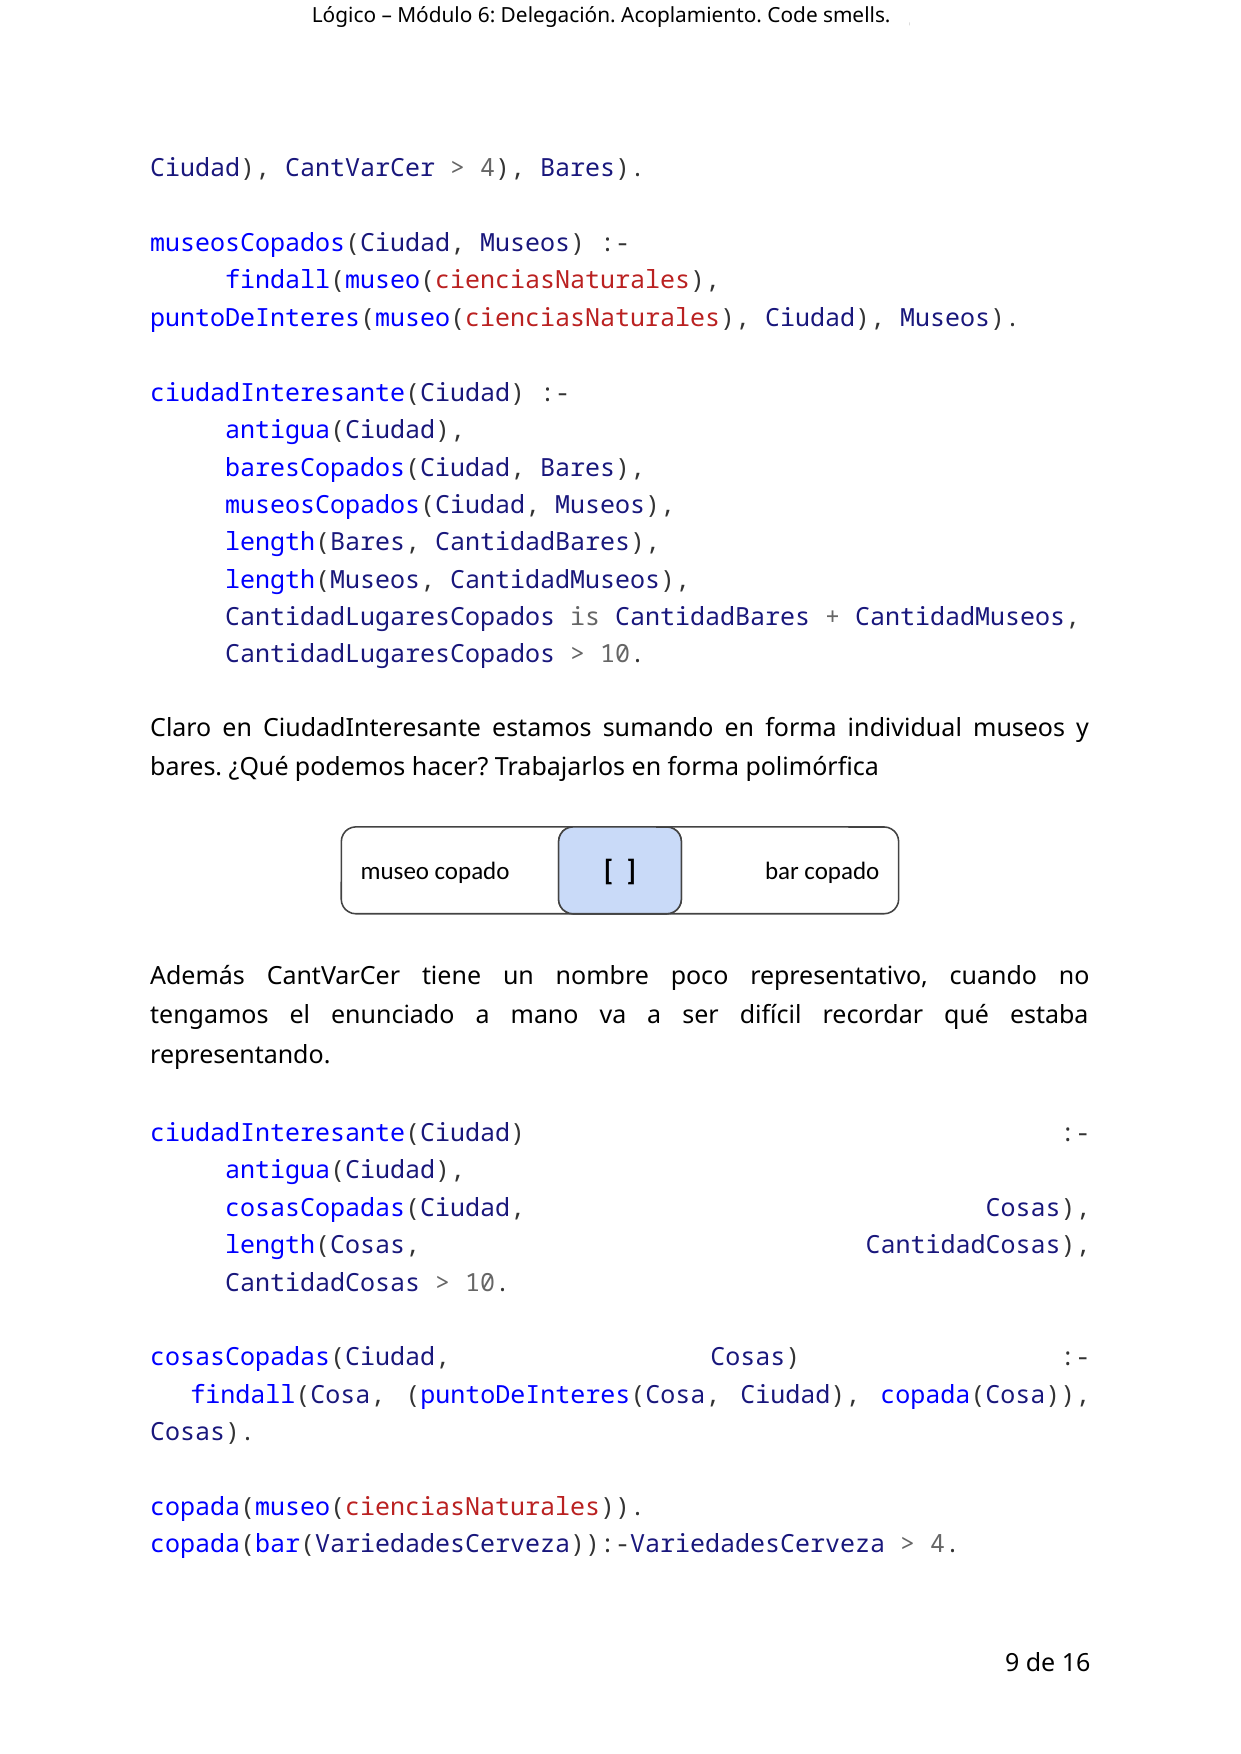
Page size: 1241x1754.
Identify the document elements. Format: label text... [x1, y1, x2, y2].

text Además CantVarCer tiene un nombre poco representativo, cuando no tengamos el enunciado a mano va a ser difícil recordar qué estaba representando. [150, 958, 1090, 1070]
text Ciudad), CantVarCer > 4), Bares). museosCopados(Ciudad, Museos) :- findall(museo(cienciasNaturales), puntoDeInteres(museo(cienciasNaturales), Ciudad), Museos). ciudadInteresante(Ciudad) :- antigua(Ciudad), baresCopados(Ciudad, Bares), museosCopados(Ciudad, Museos), length(Bares, CantidadBares), length(Museos, CantidadMuseos), CantidadLugaresCopados is CantidadBares + CantidadMuseos, CantidadLugaresCopados > 10. [150, 150, 1090, 670]
text Claro en CiudadInteresante estamos sumando en forma individual museos y bares. ¿Qué podemos hacer? Trabajarlos en forma polimórfica [150, 709, 1090, 783]
text ciudadInteresante(Ciudad) :- antigua(Ciudad), cosasCopadas(Ciudad, Cosas), length(Cosas, CantidadCosas), CantidadCosas > 10. [150, 1115, 1090, 1298]
text cosasCopadas(Ciudad, Cosas) :- findall(Cosa, (puntoDeInteres(Cosa, Ciudad), copada(Cosa)), Cosas). copada(museo(cienciasNaturales)). copada(bar(VariedadesCerveza)):-VariedadesCerveza > 4. [150, 1302, 1090, 1560]
